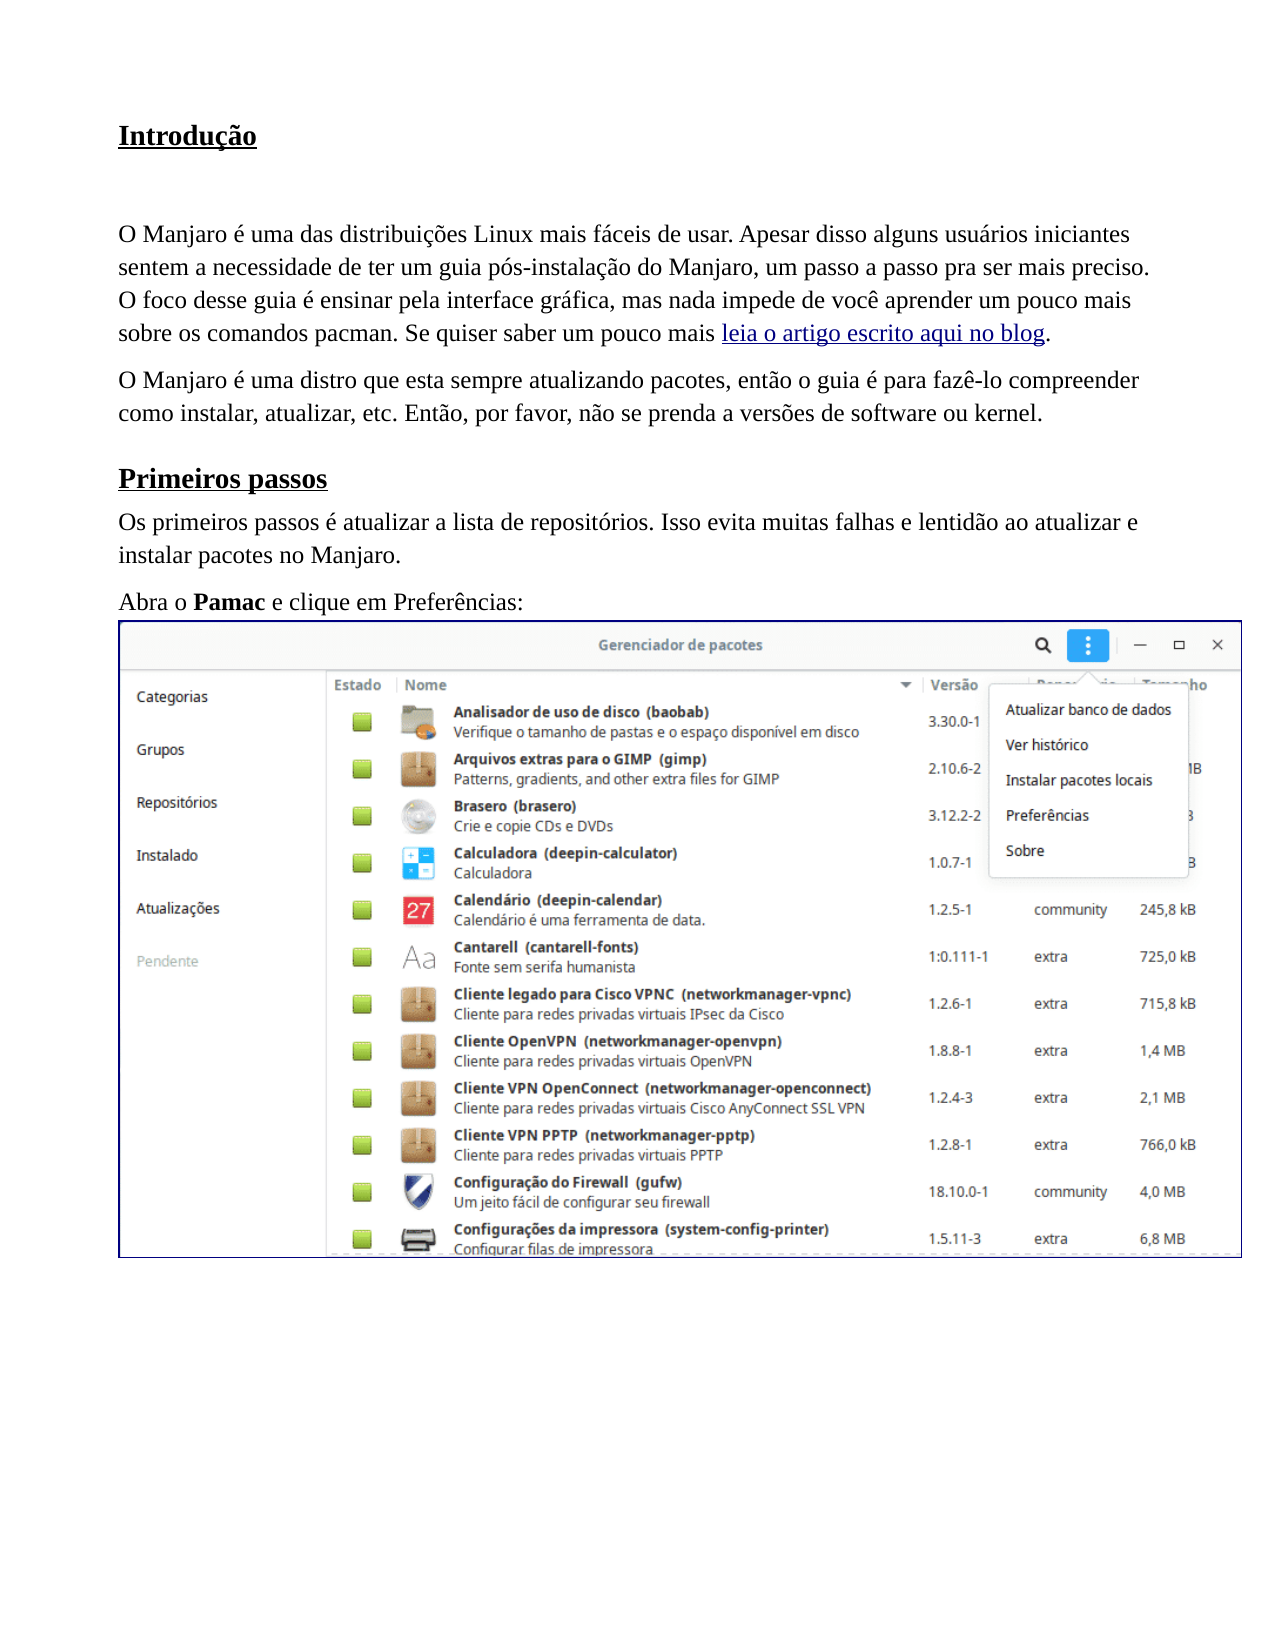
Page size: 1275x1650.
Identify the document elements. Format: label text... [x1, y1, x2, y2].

text O Manjaro é uma das distribuições Linux mais fáceis de usar. Apesar disso alguns usuários iniciantes sentem a necessidade de ter um guia pós-instalação do Manjaro, um passo a passo pra ser mais preciso. O foco desse guia é ensinar pela interface gráfica, mas nada impede de você aprender um pouco mais sobre os comandos pacman. Se quiser saber um pouco mais leia o artigo escrito aqui no blog. [118, 219, 1157, 347]
subtitle Primeiros passos [118, 461, 1157, 494]
text Abra o Pamac e clique em Preferências: [118, 587, 1157, 620]
text Os primeiros passos é atualizar a lista de repositórios. Isso evita muitas falhas e lentidão ao atualizar e instalar pacotes no Manjaro. [118, 507, 1157, 568]
text Introdução [118, 118, 1157, 152]
text O Manjaro é uma distro que esta sempre atualizando pacotes, então o guia é para fazê-lo compreender como instalar, atualizar, etc. Então, por favor, não se prenda a versões de software ou kernel. [118, 366, 1157, 427]
picture [120, 622, 1241, 1257]
